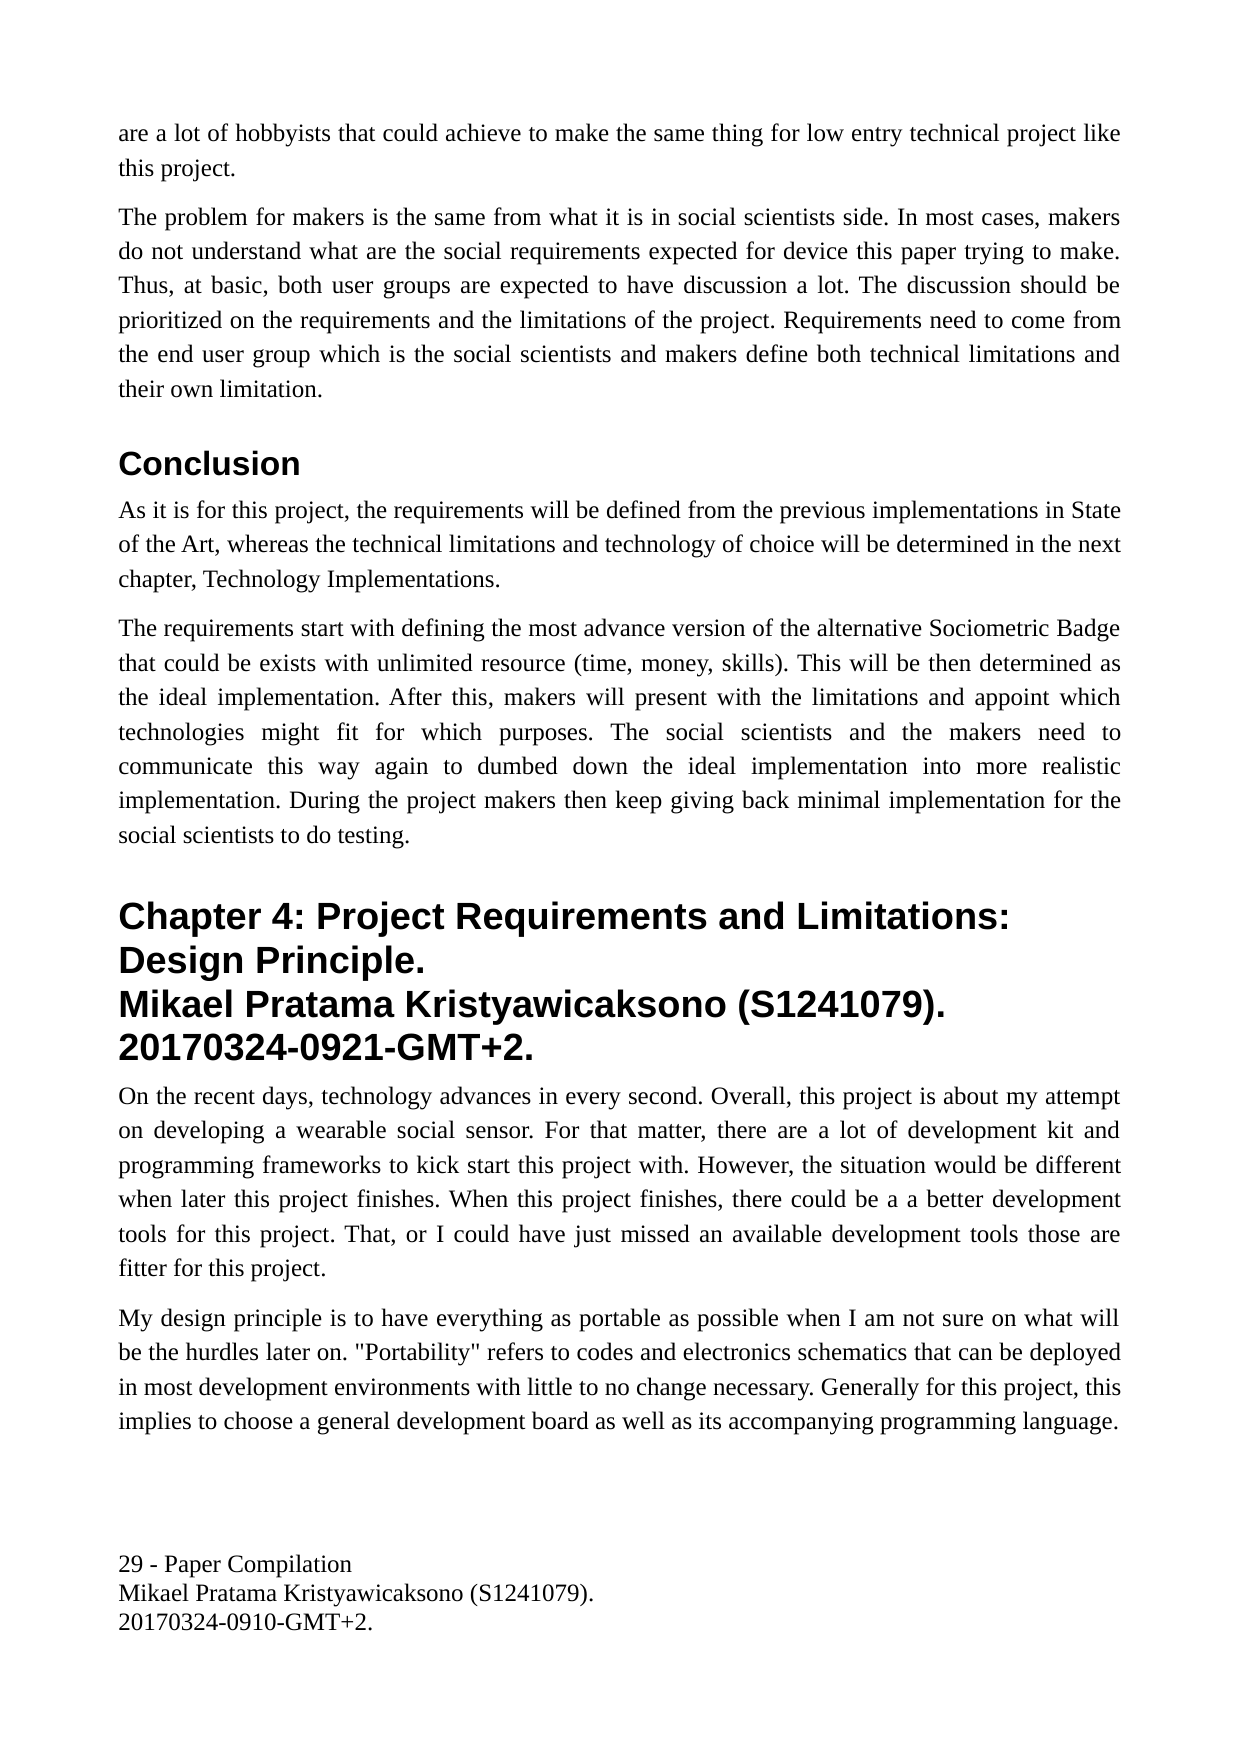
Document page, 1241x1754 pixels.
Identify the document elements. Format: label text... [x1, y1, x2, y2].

text On the recent days, technology advances in every second. Overall, this project is about my attempt on developing a wearable social sensor. For that matter, there are a lot of development kit and programming frameworks to kick start this project with. However, the situation would be different when later this project finishes. When this project finishes, there could be a a better development tools for this project. That, or I could have just missed an available development tools those are fitter for this project. [118, 1081, 1122, 1282]
text The problem for makers is the same from what it is in social scientists side. In most cases, makers do not understand what are the social requirements expected for device this paper trying to make. Thus, at basic, both user groups are expected to have discussion a lot. The discussion should be prioritized on the requirements and the limitations of the project. Requirements need to come from the end user group which is the social scientists and makers define both technical limitations and their own limitation. [118, 202, 1122, 403]
subtitle Conclusion [118, 444, 1122, 483]
subtitle Chapter 4: Project Requirements and Limitations: Design Principle. Mikael Pratama Kristyawicaksono (S1241079). 20170324-0921-GMT+2. [118, 894, 1122, 1069]
text The requirements start with defining the most advance version of the alternative Sociometric Badge that could be exists with unlimited resource (time, money, skills). This will be then determined as the ideal implementation. After this, makers will present with the limitations and appoint which technologies might fit for which purposes. The social scientists and the makers need to communicate this way again to dumbed down the ideal implementation into more realistic implementation. During the project makers then keep giving back minimal implementation for the social scientists to do testing. [118, 613, 1122, 849]
text are a lot of hobbyists that could achieve to make the same thing for low entry technical project like this project. [118, 118, 1122, 181]
text My design principle is to have everything as portable as possible when I am not sure on what will be the hurdles later on. "Portability" refers to codes and electronics schematics that can be deployed in most development environments with little to no change necessary. Generally for this project, this implies to choose a general development board as well as its accompanying programming language. [118, 1303, 1122, 1435]
text As it is for this project, the requirements will be defined from the previous implementations in State of the Art, whereas the technical limitations and technology of choice will be determined in the next chapter, Technology Implementations. [118, 495, 1122, 593]
